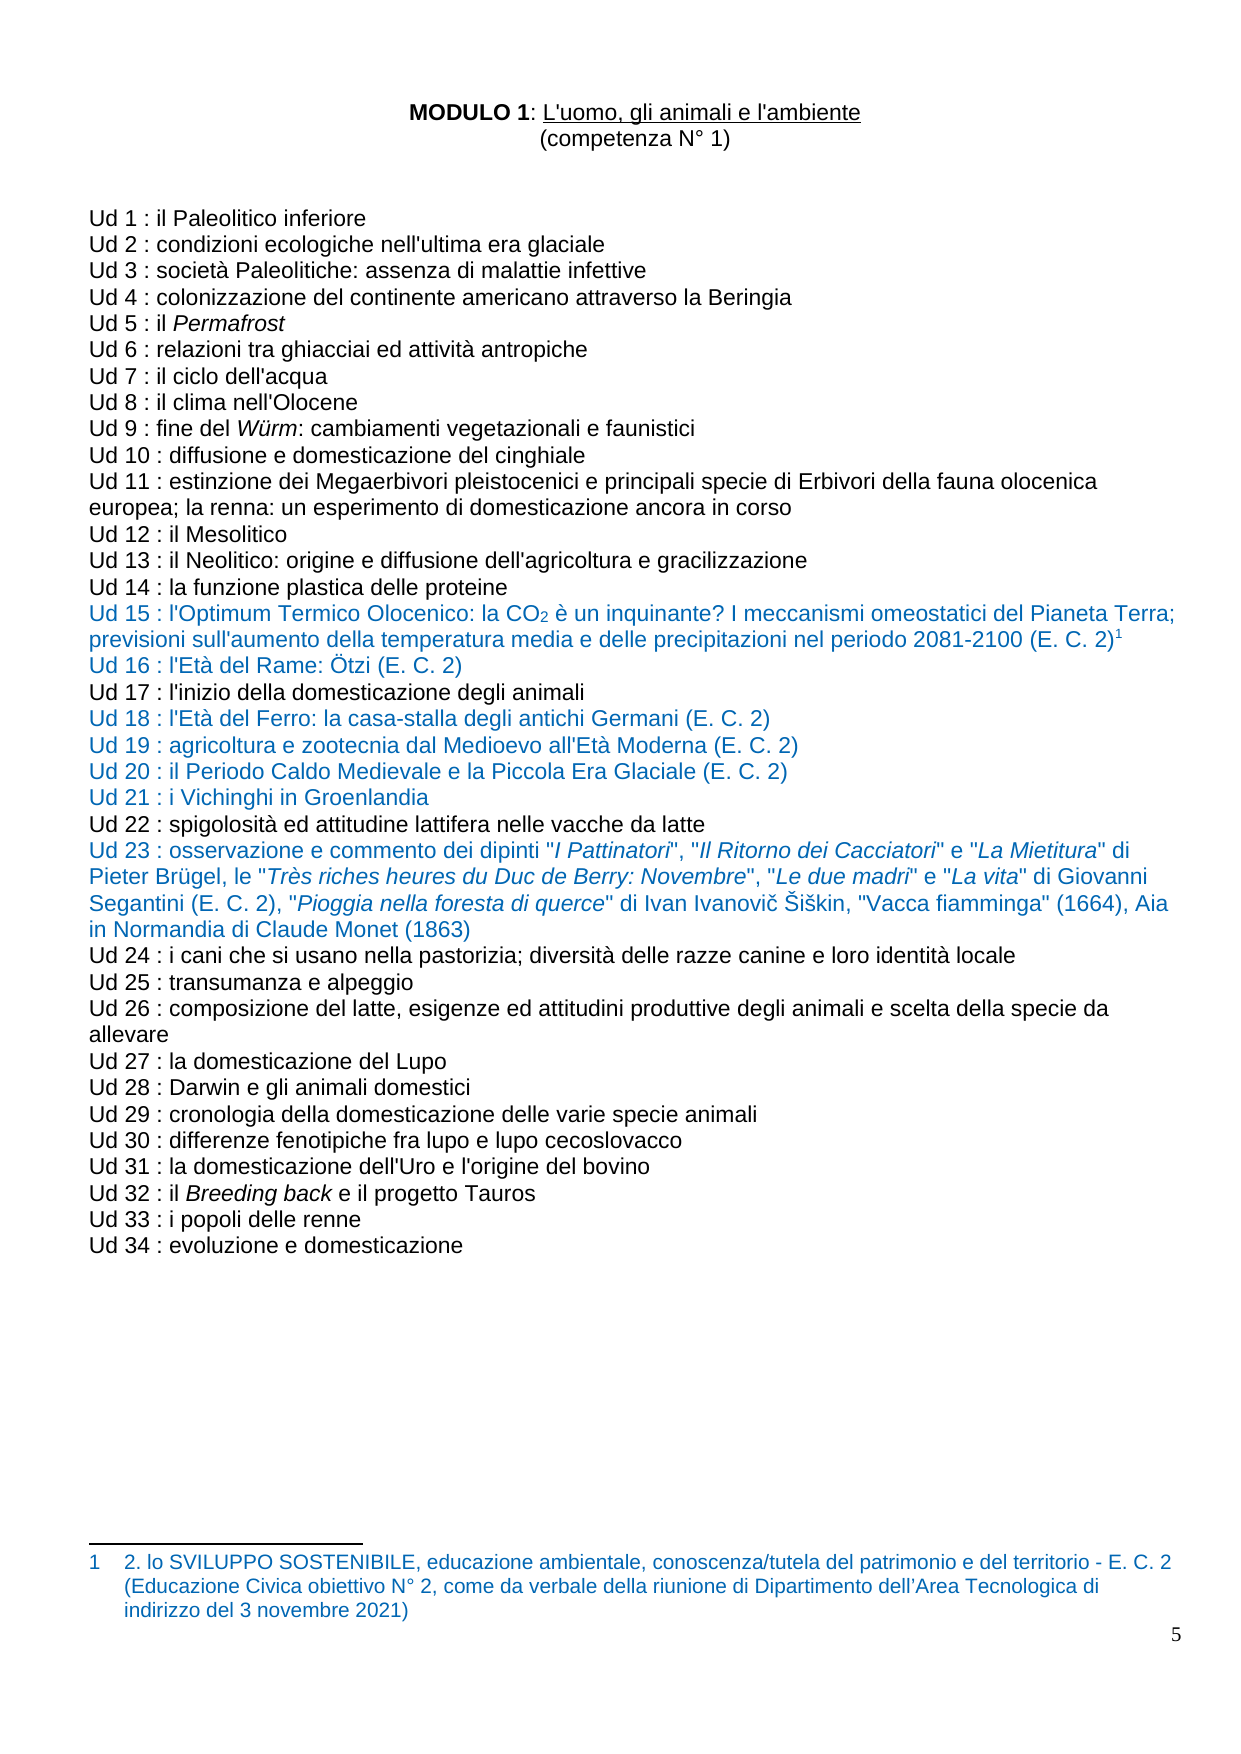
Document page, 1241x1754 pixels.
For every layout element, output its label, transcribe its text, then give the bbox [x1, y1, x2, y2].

text Ud 22 : spigolosità ed attitudine lattifera nelle vacche da latte [89, 811, 1181, 837]
text Ud 13 : il Neolitico: origine e diffusione dell'agricoltura e gracilizzazione [89, 547, 1181, 573]
text Ud 28 : Darwin e gli animali domestici [89, 1074, 1181, 1101]
text MODULO 1: L'uomo, gli animali e l'ambiente [89, 99, 1181, 125]
text Ud 32 : il Breeding back e il progetto Tauros [89, 1179, 1181, 1206]
text Ud 24 : i cani che si usano nella pastorizia; diversità delle razze canine e loro identità locale [89, 942, 1181, 969]
text Ud 14 : la funzione plastica delle proteine [89, 573, 1181, 600]
text Ud 18 : l'Età del Ferro: la casa-stalla degli antichi Germani (E. C. 2) [89, 705, 1181, 732]
text Ud 12 : il Mesolitico [89, 521, 1181, 547]
text Ud 21 : i Vichinghi in Groenlandia [89, 784, 1181, 811]
text Ud 8 : il clima nell'Olocene [89, 389, 1181, 415]
text (competenza N° 1) [89, 125, 1181, 152]
text Ud 25 : transumanza e alpeggio [89, 969, 1181, 995]
text Ud 17 : l'inizio della domesticazione degli animali [89, 679, 1181, 705]
text Ud 10 : diffusione e domesticazione del cinghiale [89, 442, 1181, 468]
text Ud 2 : condizioni ecologiche nell'ultima era glaciale [89, 231, 1181, 257]
text Ud 6 : relazioni tra ghiacciai ed attività antropiche [89, 336, 1181, 363]
text Ud 4 : colonizzazione del continente americano attraverso la Beringia [89, 283, 1181, 310]
text Ud 34 : evoluzione e domesticazione [89, 1232, 1181, 1259]
text Ud 11 : estinzione dei Megaerbivori pleistocenici e principali specie di Erbivori della fauna olocenica europea; la renna: un esperimento di domesticazione ancora in corso [89, 468, 1181, 521]
text 2. lo SVILUPPO SOSTENIBILE, educazione ambientale, conoscenza/tutela del patrimonio e del territorio - E. C. 2 (Educazione Civica obiettivo N° 2, come da verbale della riunione di Dipartimento dell’Area Tecnologica di indirizzo del 3 novembre 2021) [89, 1550, 1181, 1622]
text Ud 27 : la domesticazione del Lupo [89, 1048, 1181, 1074]
text Ud 3 : società Paleolitiche: assenza di malattie infettive [89, 257, 1181, 283]
text Ud 31 : la domesticazione dell'Uro e l'origine del bovino [89, 1153, 1181, 1179]
text Ud 23 : osservazione e commento dei dipinti "I Pattinatori", "Il Ritorno dei Cacciatori" e "La Mietitura" di Pieter Brügel, le "Très riches heures du Duc de Berry: Novembre", "Le due madri" e "La vita" di Giovanni Segantini (E. C. 2), "Pioggia nella foresta di querce" di Ivan Ivanovič Šiškin, "Vacca fiamminga" (1664), Aia in Normandia di Claude Monet (1863) [89, 837, 1181, 942]
text Ud 19 : agricoltura e zootecnia dal Medioevo all'Età Moderna (E. C. 2) [89, 732, 1181, 758]
text Ud 30 : differenze fenotipiche fra lupo e lupo cecoslovacco [89, 1127, 1181, 1153]
text Ud 9 : fine del Würm: cambiamenti vegetazionali e faunistici [89, 415, 1181, 442]
text Ud 16 : l'Età del Rame: Ötzi (E. C. 2) [89, 652, 1181, 679]
text Ud 5 : il Permafrost [89, 310, 1181, 336]
text Ud 1 : il Paleolitico inferiore [89, 204, 1181, 231]
text Ud 26 : composizione del latte, esigenze ed attitudini produttive degli animali e scelta della specie da allevare [89, 995, 1181, 1048]
text Ud 29 : cronologia della domesticazione delle varie specie animali [89, 1101, 1181, 1127]
text Ud 33 : i popoli delle renne [89, 1206, 1181, 1232]
text Ud 7 : il ciclo dell'acqua [89, 363, 1181, 389]
text Ud 15 : l'Optimum Termico Olocenico: la CO2 è un inquinante? I meccanismi omeostatici del Pianeta Terra; previsioni sull'aumento della temperatura media e delle precipitazioni nel periodo 2081-2100 (E. C. 2) [89, 600, 1181, 652]
text Ud 20 : il Periodo Caldo Medievale e la Piccola Era Glaciale (E. C. 2) [89, 758, 1181, 784]
